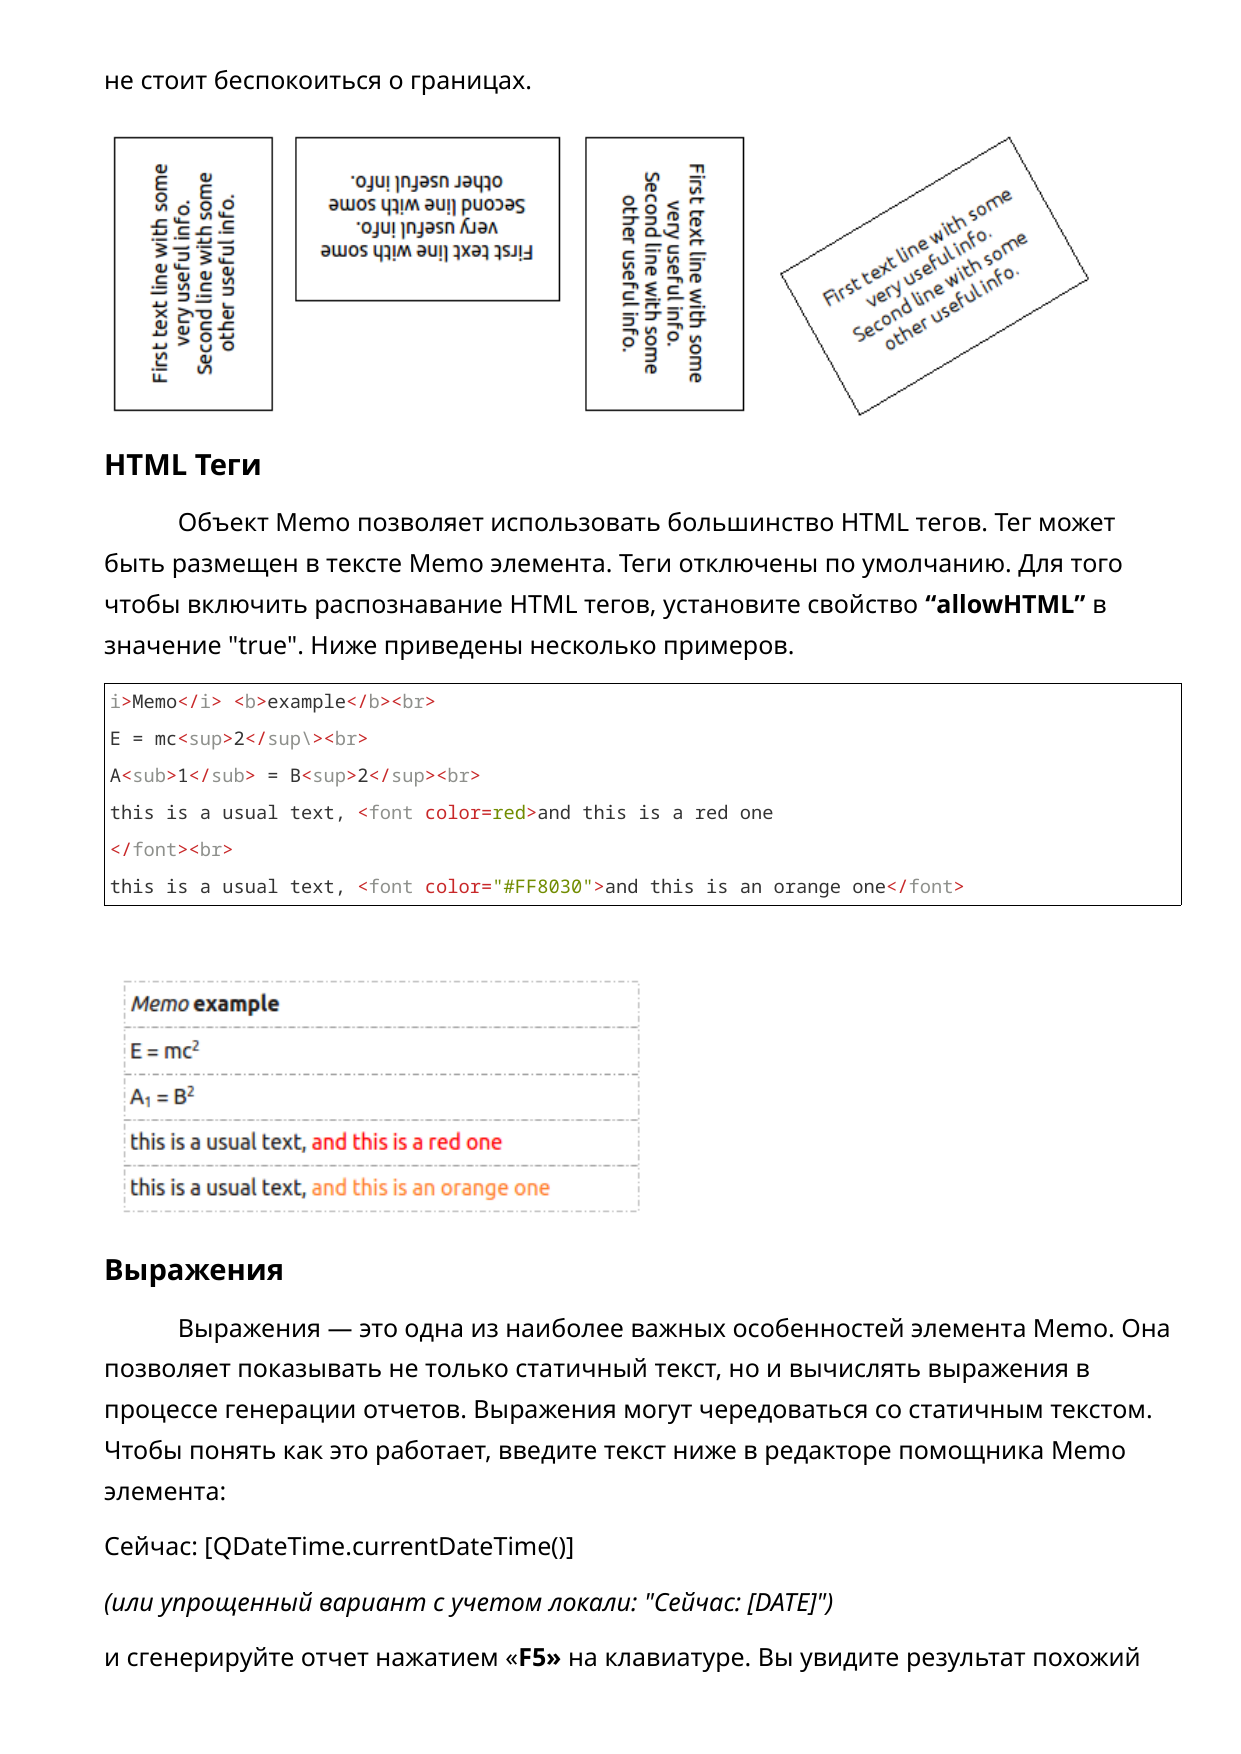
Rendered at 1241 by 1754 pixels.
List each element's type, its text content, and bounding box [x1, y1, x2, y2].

text Выражения — это одна из наиболее важных особенностей элемента Memo. Она позволяет показывать не только статичный текст, но и вычислять выражения в процессе генерации отчетов. Выражения могут чередоваться со статичным текстом. Чтобы понять как это работает, введите текст ниже в редакторе помощника Memo элемента: [104, 1310, 1181, 1508]
text (или упрощенный вариант с учетом локали: "Сейчас: [DATE]") [104, 1584, 1181, 1618]
text и сгенерируйте отчет нажатием «F5» на клавиатуре. Вы увидите результат похожий [104, 1640, 1181, 1674]
subtitle HTML Теги [104, 444, 1181, 484]
text Объект Memo позволяет использовать большинство HTML тегов. Тег может быть размещен в тексте Memo элемента. Теги отключены по умолчанию. Для того чтобы включить распознавание HTML тегов, установите свойство “allowHTML” в значение "true". Ниже приведены несколько примеров. [104, 505, 1181, 662]
table_header i>Memo</i> <b>example</b><br> E = mc<sup>2</sup\><br> A<sub>1</sub> = B<sup>2</sup><br> this is a usual text, <font color=red>and this is a red one </font><br> this is a usual text, <font color="#FF8030">and this is an orange one</font> [105, 684, 1181, 905]
text не стоит беспокоиться о границах. [104, 62, 1181, 97]
picture [103, 117, 1093, 430]
picture [115, 972, 654, 1223]
text Сейчас: [QDateTime.currentDateTime()] [104, 1529, 1181, 1563]
subtitle Выражения [104, 1249, 1181, 1289]
